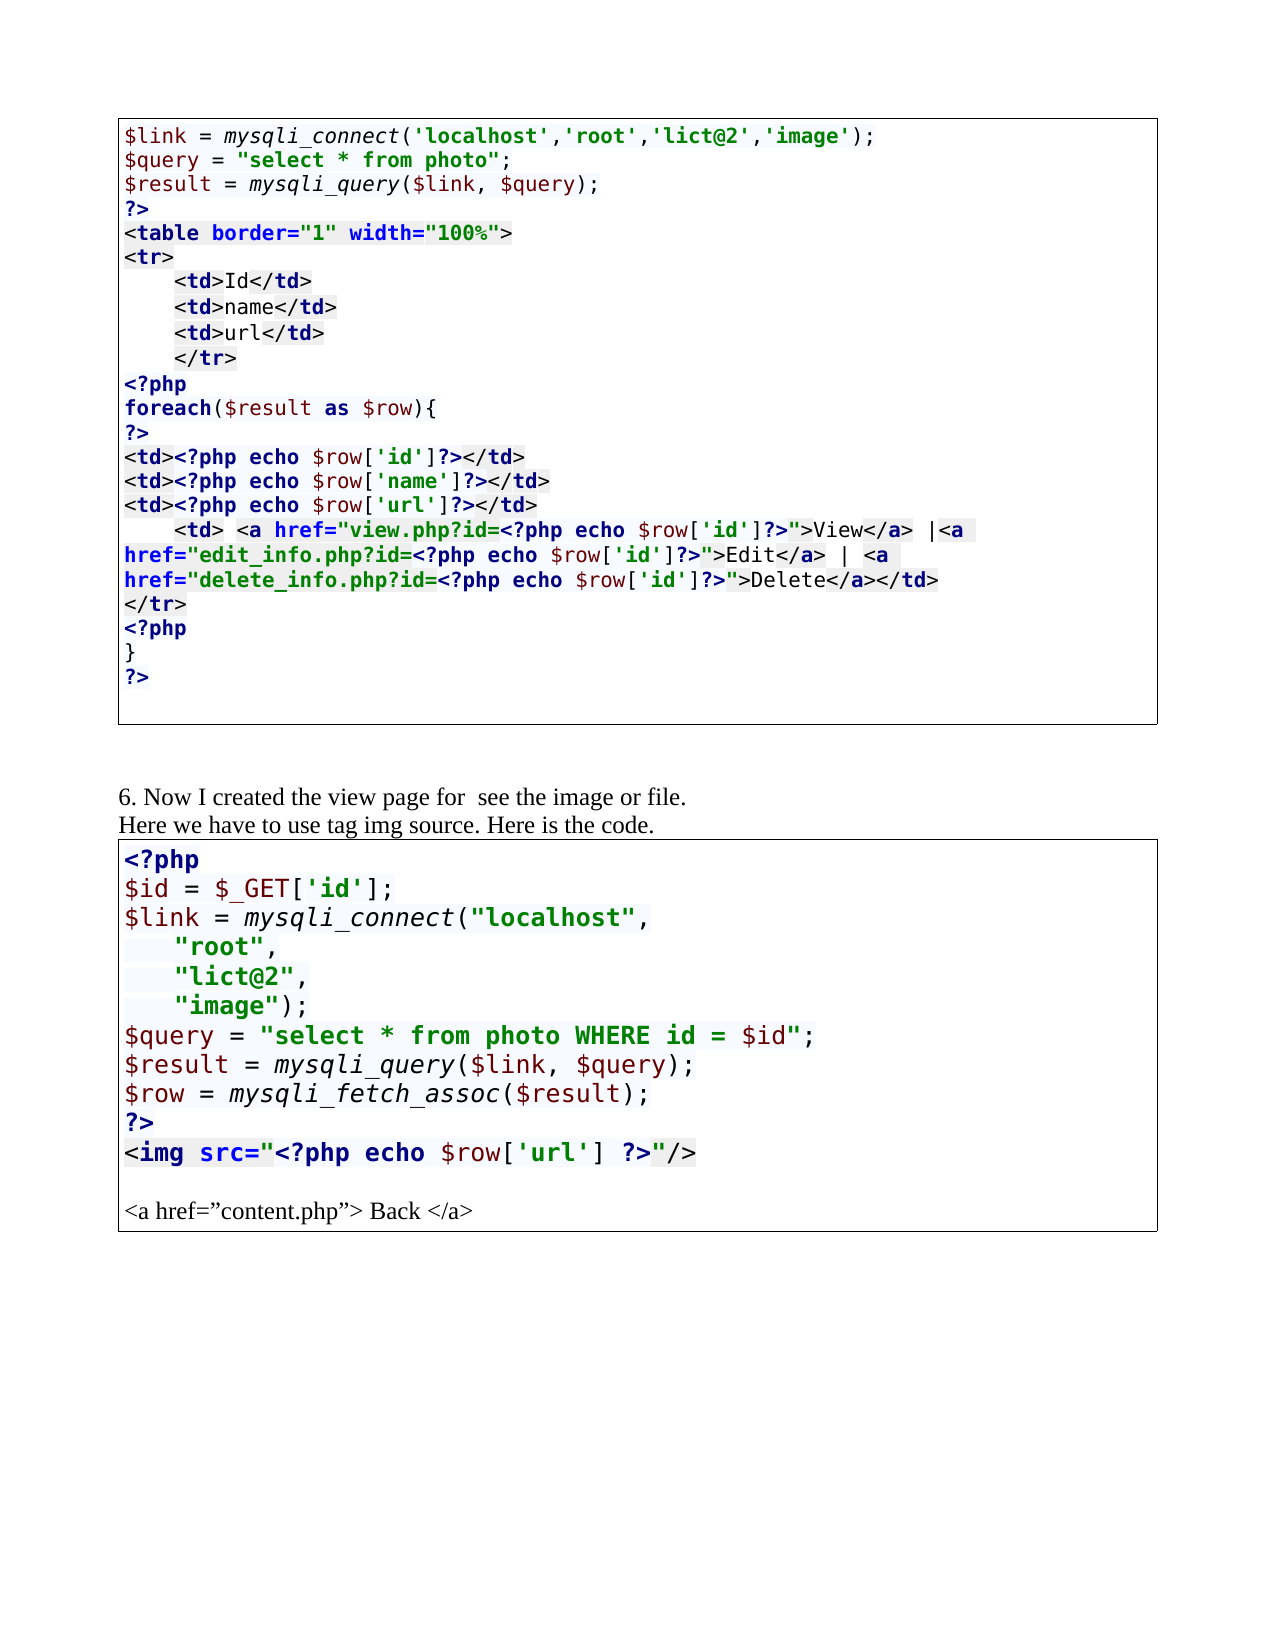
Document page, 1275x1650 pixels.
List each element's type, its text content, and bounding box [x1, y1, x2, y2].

table_header <?php $id = $_GET['id']; $link = mysqli_connect("localhost", "root", "lict@2", "image"); $query = "select * from photo WHERE id = $id"; $result = mysqli_query($link, $query); $row = mysqli_fetch_assoc($result); ?> <img src="<?php echo $row['url'] ?>"/> <a href=”content.php”> Back </a> [119, 840, 1157, 1231]
table_header $link = mysqli_connect('localhost','root','lict@2','image'); $query = "select * from photo"; $result = mysqli_query($link, $query); ?> <table border="1" width="100%"> <tr> <td>Id</td> <td>name</td> <td>url</td> </tr> <?php foreach($result as $row){ ?> <td><?php echo $row['id']?></td> <td><?php echo $row['name']?></td> <td><?php echo $row['url']?></td> <td> <a href="view.php?id=<?php echo $row['id']?>">View</a> |<a href="edit_info.php?id=<?php echo $row['id']?>">Edit</a> | <a href="delete_info.php?id=<?php echo $row['id']?>">Delete</a></td> </tr> <?php } ?> [119, 119, 1157, 724]
text Here we have to use tag img source. Here is the code. [118, 811, 1157, 839]
text 6. Now I created the view page for see the image or file. [118, 782, 1157, 811]
